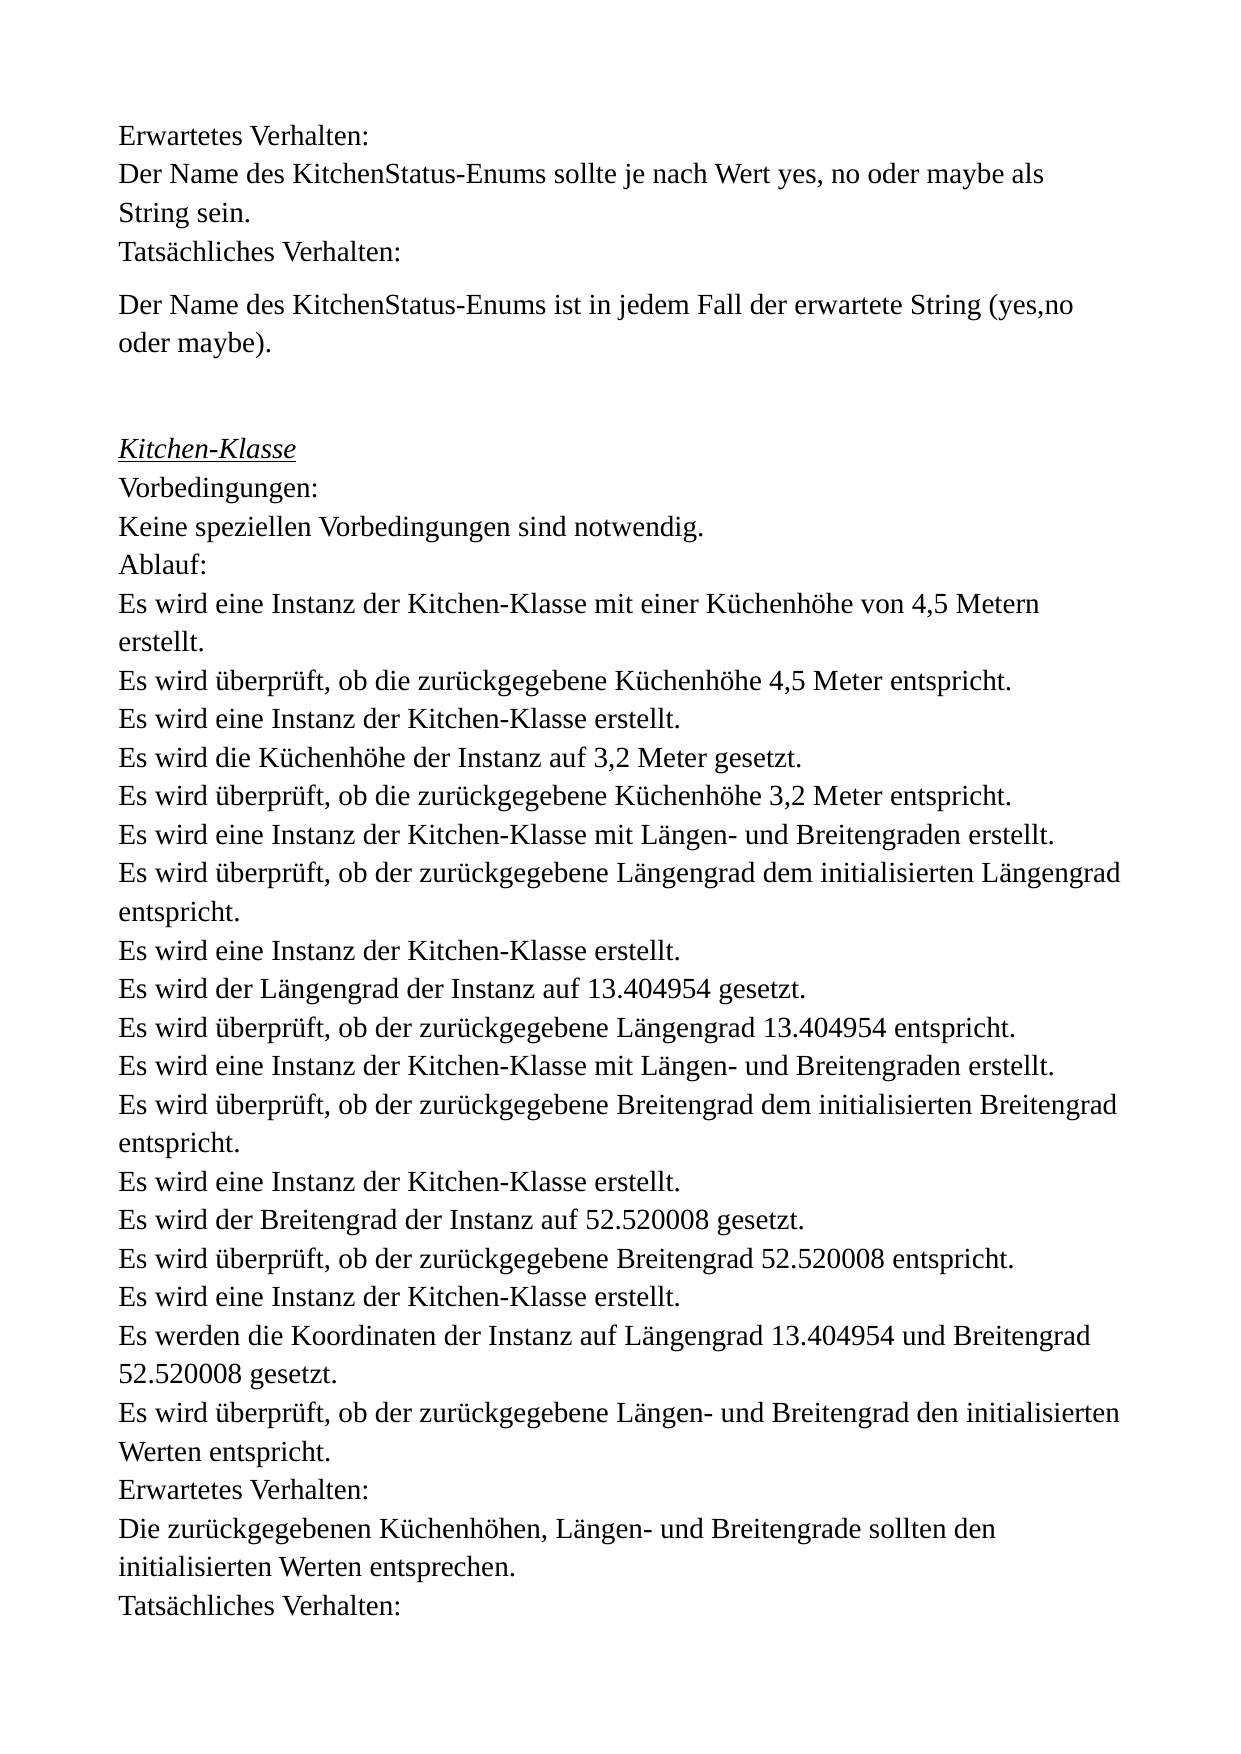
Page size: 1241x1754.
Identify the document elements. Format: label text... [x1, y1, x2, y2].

text Erwartetes Verhalten: Der Name des KitchenStatus-Enums sollte je nach Wert yes, no oder maybe als String sein. Tatsächliches Verhalten: [118, 118, 1122, 267]
text Der Name des KitchenStatus-Enums ist in jedem Fall der erwartete String (yes,no oder maybe). [118, 287, 1122, 359]
text Kitchen-Klasse Vorbedingungen: Keine speziellen Vorbedingungen sind notwendig. Ablauf: Es wird eine Instanz der Kitchen-Klasse mit einer Küchenhöhe von 4,5 Metern erstellt. Es wird überprüft, ob die zurückgegebene Küchenhöhe 4,5 Meter entspricht. Es wird eine Instanz der Kitchen-Klasse erstellt. Es wird die Küchenhöhe der Instanz auf 3,2 Meter gesetzt. Es wird überprüft, ob die zurückgegebene Küchenhöhe 3,2 Meter entspricht. Es wird eine Instanz der Kitchen-Klasse mit Längen- und Breitengraden erstellt. Es wird überprüft, ob der zurückgegebene Längengrad dem initialisierten Längengrad entspricht. Es wird eine Instanz der Kitchen-Klasse erstellt. Es wird der Längengrad der Instanz auf 13.404954 gesetzt. Es wird überprüft, ob der zurückgegebene Längengrad 13.404954 entspricht. Es wird eine Instanz der Kitchen-Klasse mit Längen- und Breitengraden erstellt. Es wird überprüft, ob der zurückgegebene Breitengrad dem initialisierten Breitengrad entspricht. Es wird eine Instanz der Kitchen-Klasse erstellt. Es wird der Breitengrad der Instanz auf 52.520008 gesetzt. Es wird überprüft, ob der zurückgegebene Breitengrad 52.520008 entspricht. Es wird eine Instanz der Kitchen-Klasse erstellt. Es werden die Koordinaten der Instanz auf Längengrad 13.404954 und Breitengrad 52.520008 gesetzt. Es wird überprüft, ob der zurückgegebene Längen- und Breitengrad den initialisierten Werten entspricht. Erwartetes Verhalten: Die zurückgegebenen Küchenhöhen, Längen- und Breitengrade sollten den initialisierten Werten entsprechen. Tatsächliches Verhalten: [118, 432, 1122, 1621]
